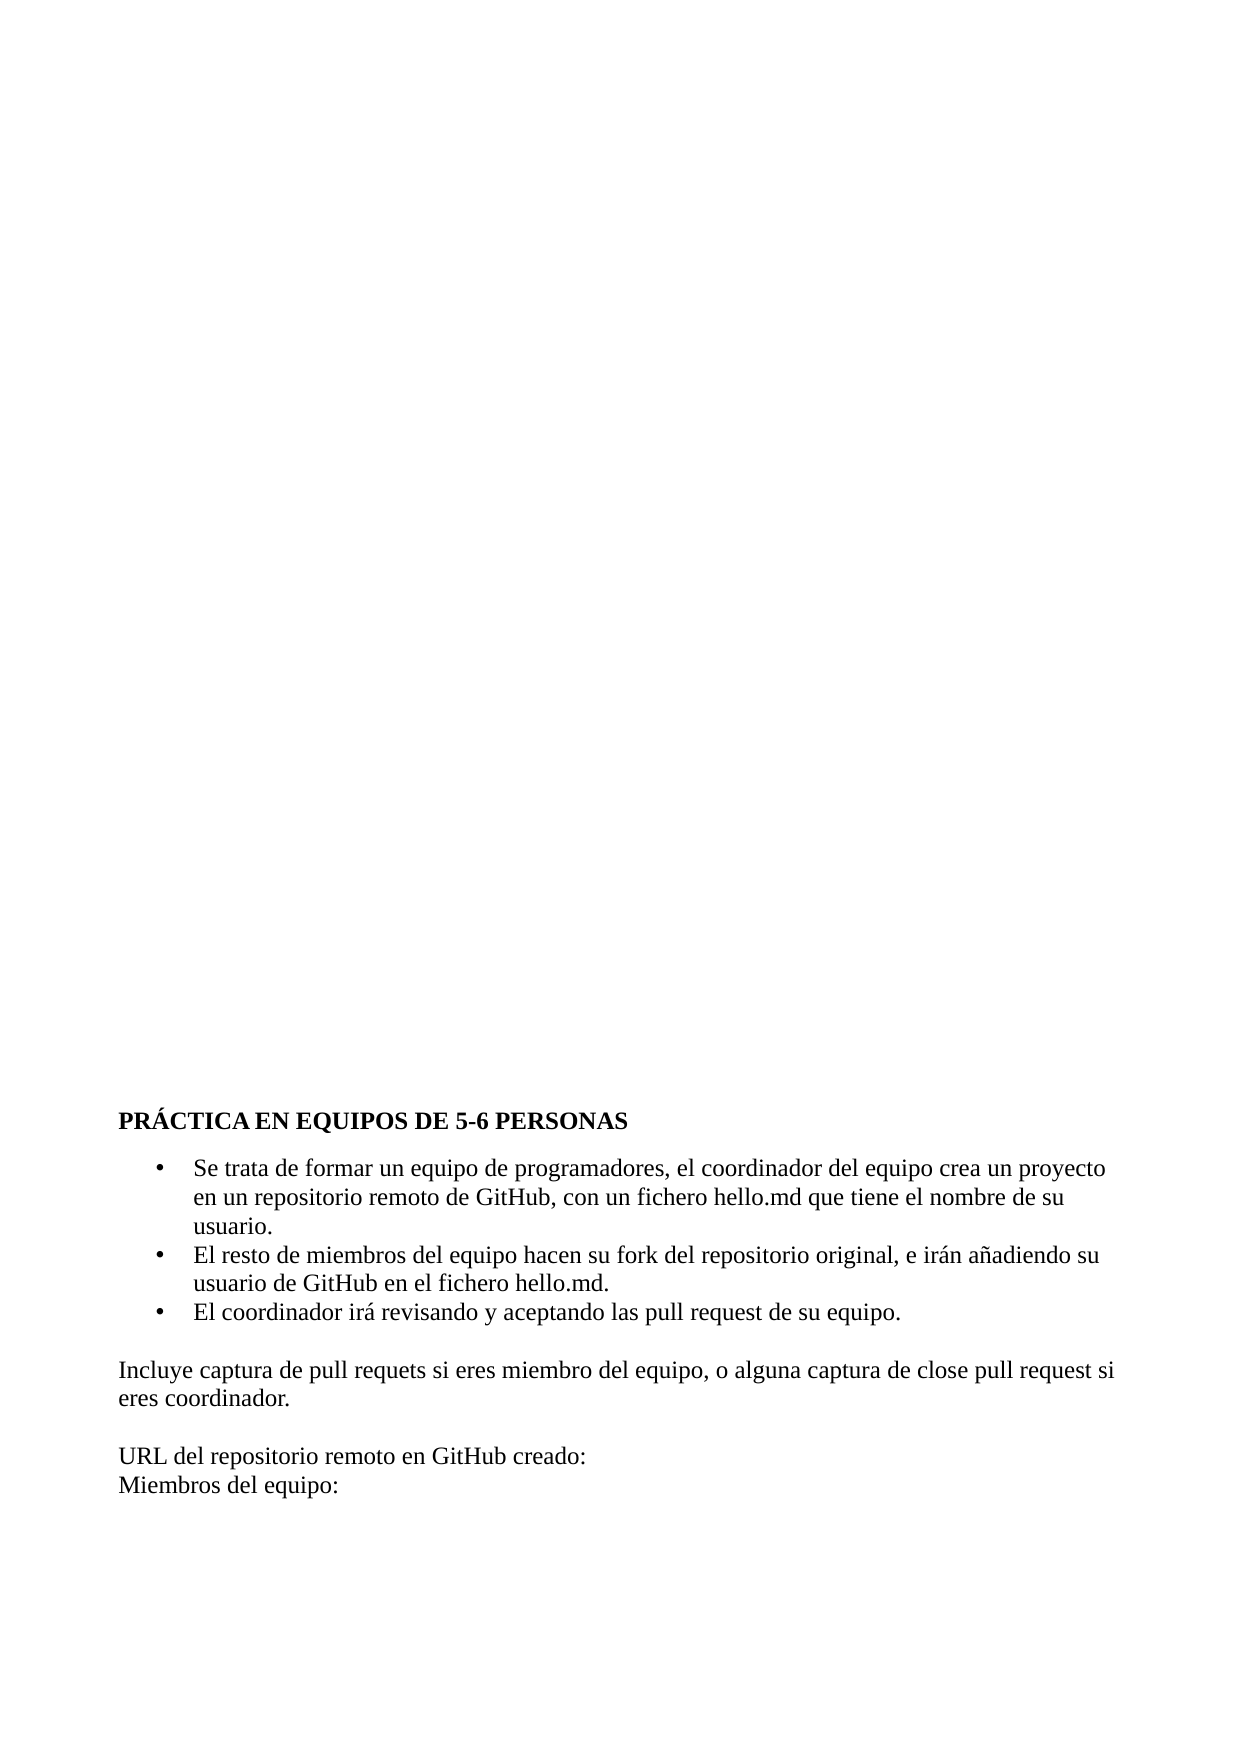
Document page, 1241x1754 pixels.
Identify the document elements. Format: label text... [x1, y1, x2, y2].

text PRÁCTICA EN EQUIPOS DE 5-6 PERSONAS [118, 1106, 1122, 1135]
text URL del repositorio remoto en GitHub creado: [118, 1441, 1122, 1470]
text Miembros del equipo: [118, 1470, 1122, 1498]
list El resto de miembros del equipo hacen su fork del repositorio original, e irán añadiendo su usuario de GitHub en el fichero hello.md. [156, 1240, 1122, 1297]
text Incluye captura de pull requets si eres miembro del equipo, o alguna captura de close pull request si eres coordinador. [118, 1355, 1122, 1412]
list El coordinador irá revisando y aceptando las pull request de su equipo. [156, 1297, 1122, 1326]
list Se trata de formar un equipo de programadores, el coordinador del equipo crea un proyecto en un repositorio remoto de GitHub, con un fichero hello.md que tiene el nombre de su usuario. [156, 1153, 1122, 1240]
